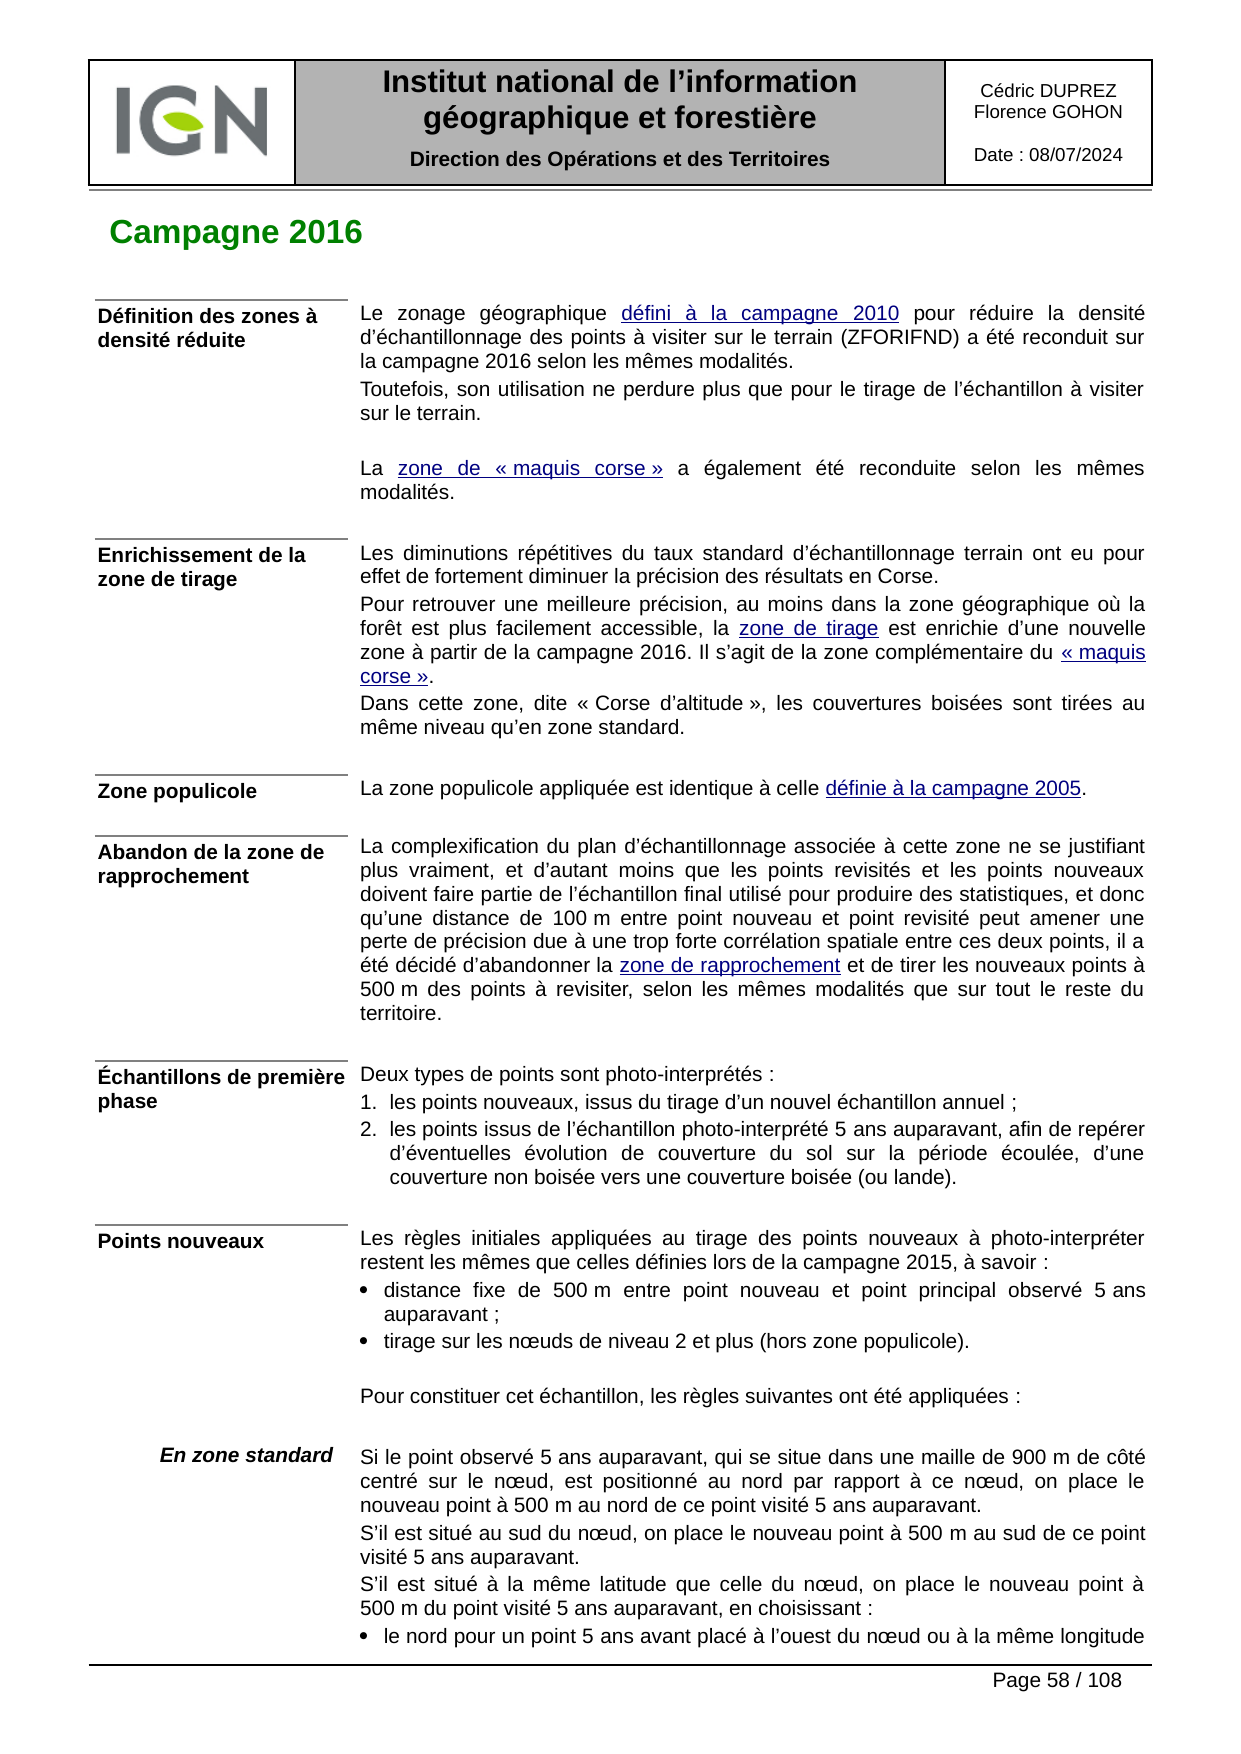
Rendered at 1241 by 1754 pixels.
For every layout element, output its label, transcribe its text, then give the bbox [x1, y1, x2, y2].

table_cell Si le point observé 5 ans auparavant, qui se situe dans une maille de 900 m de côté centré sur le nœud, est positionné au nord par rapport à ce nœud, on place le nouveau point à 500 m au nord de ce point visité 5 ans auparavant. S’il est situé au sud du nœud, on place le nouveau point à 500 m au sud de ce point visité 5 ans auparavant. S’il est situé à la même latitude que celle du nœud, on place le nouveau point à 500 m du point visité 5 ans auparavant, en choisissant : le nord pour un point 5 ans avant placé à l’ouest du nœud ou à la même longitude (cas très improbable d’un point tiré sur le nœud) ; le sud pour un point 5 ans avant placé à l’est du nœud. Cas particulier : quand le nouveau point tombe en dehors du territoire, on change le sens du décalage par rapport au point 5 ans avant défini ci-dessus, afin de conserver une distance de 500 m entre les points des deux campagnes et de ramener le nouveau point dans le territoire (chaque nœud disposant ainsi d’au moins un point sur les deux campagnes). Dans les rares cas où ça ne fonctionne pas (point toujours hors territoire), on positionne le nouveau point à 500 m du point précédent dans une direction aléatoire jusqu’à ce qu’il soit dans le territoire. On ajoute à chaque point un transect de 1 km de long centré sur le point, pour la recherche d’intersection avec des formations linéaires (haies et alignements d’arbres). L’azimut du transect est calculé à partir de l’abscisse et de l’ordonnée du nœud dans la grille décennale auquel est rattaché le point principal, selon la formule suivante : le signe % représente l’opération « modulo » (résultat de la division entière). [354, 1442, 1152, 1653]
table_cell Enrichissement de la zone de tirage [89, 537, 354, 773]
table_cell Les règles initiales appliquées au tirage des points nouveaux à photo-interpréter restent les mêmes que celles définies lors de la campagne 2015, à savoir : distance fixe de 500 m entre point nouveau et point principal observé 5 ans auparavant ; tirage sur les nœuds de niveau 2 et plus (hors zone populicole). Pour constituer cet échantillon, les règles suivantes ont été appliquées : [354, 1223, 1152, 1442]
table_cell Abandon de la zone de rapprochement [89, 834, 354, 1059]
table_cell Points nouveaux [89, 1223, 354, 1442]
table_cell Échantillons de première phase [89, 1059, 354, 1222]
table_header Définition des zones à densité réduite [89, 298, 354, 537]
picture [91, 62, 293, 180]
table_cell Zone populicole [89, 773, 354, 833]
table_cell En zone standard [89, 1442, 354, 1653]
table_cell La zone populicole appliquée est identique à celle définie à la campagne 2005. [354, 773, 1152, 833]
table_cell La complexification du plan d’échantillonnage associée à cette zone ne se justifiant plus vraiment, et d’autant moins que les points revisités et les points nouveaux doivent faire partie de l’échantillon final utilisé pour produire des statistiques, et donc qu’une distance de 100 m entre point nouveau et point revisité peut amener une perte de précision due à une trop forte corrélation spatiale entre ces deux points, il a été décidé d’abandonner la zone de rapprochement et de tirer les nouveaux points à 500 m des points à revisiter, selon les mêmes modalités que sur tout le reste du territoire. [354, 834, 1152, 1059]
table_cell Les diminutions répétitives du taux standard d’échantillonnage terrain ont eu pour effet de fortement diminuer la précision des résultats en Corse. Pour retrouver une meilleure précision, au moins dans la zone géographique où la forêt est plus facilement accessible, la zone de tirage est enrichie d’une nouvelle zone à partir de la campagne 2016. Il s’agit de la zone complémentaire du « maquis corse ». Dans cette zone, dite « Corse d’altitude », les couvertures boisées sont tirées au même niveau qu’en zone standard. [354, 537, 1152, 773]
subtitle Campagne 2016 [88, 190, 1152, 271]
table_cell Deux types de points sont photo-interprétés : les points nouveaux, issus du tirage d’un nouvel échantillon annuel ; les points issus de l’échantillon photo-interprété 5 ans auparavant, afin de repérer d’éventuelles évolution de couverture du sol sur la période écoulée, d’une couverture non boisée vers une couverture boisée (ou lande). [354, 1059, 1152, 1222]
table_header Le zonage géographique défini à la campagne 2010 pour réduire la densité d’échantillonnage des points à visiter sur le terrain (ZFORIFND) a été reconduit sur la campagne 2016 selon les mêmes modalités. Toutefois, son utilisation ne perdure plus que pour le tirage de l’échantillon à visiter sur le terrain. La zone de « maquis corse » a également été reconduite selon les mêmes modalités. [354, 298, 1152, 537]
